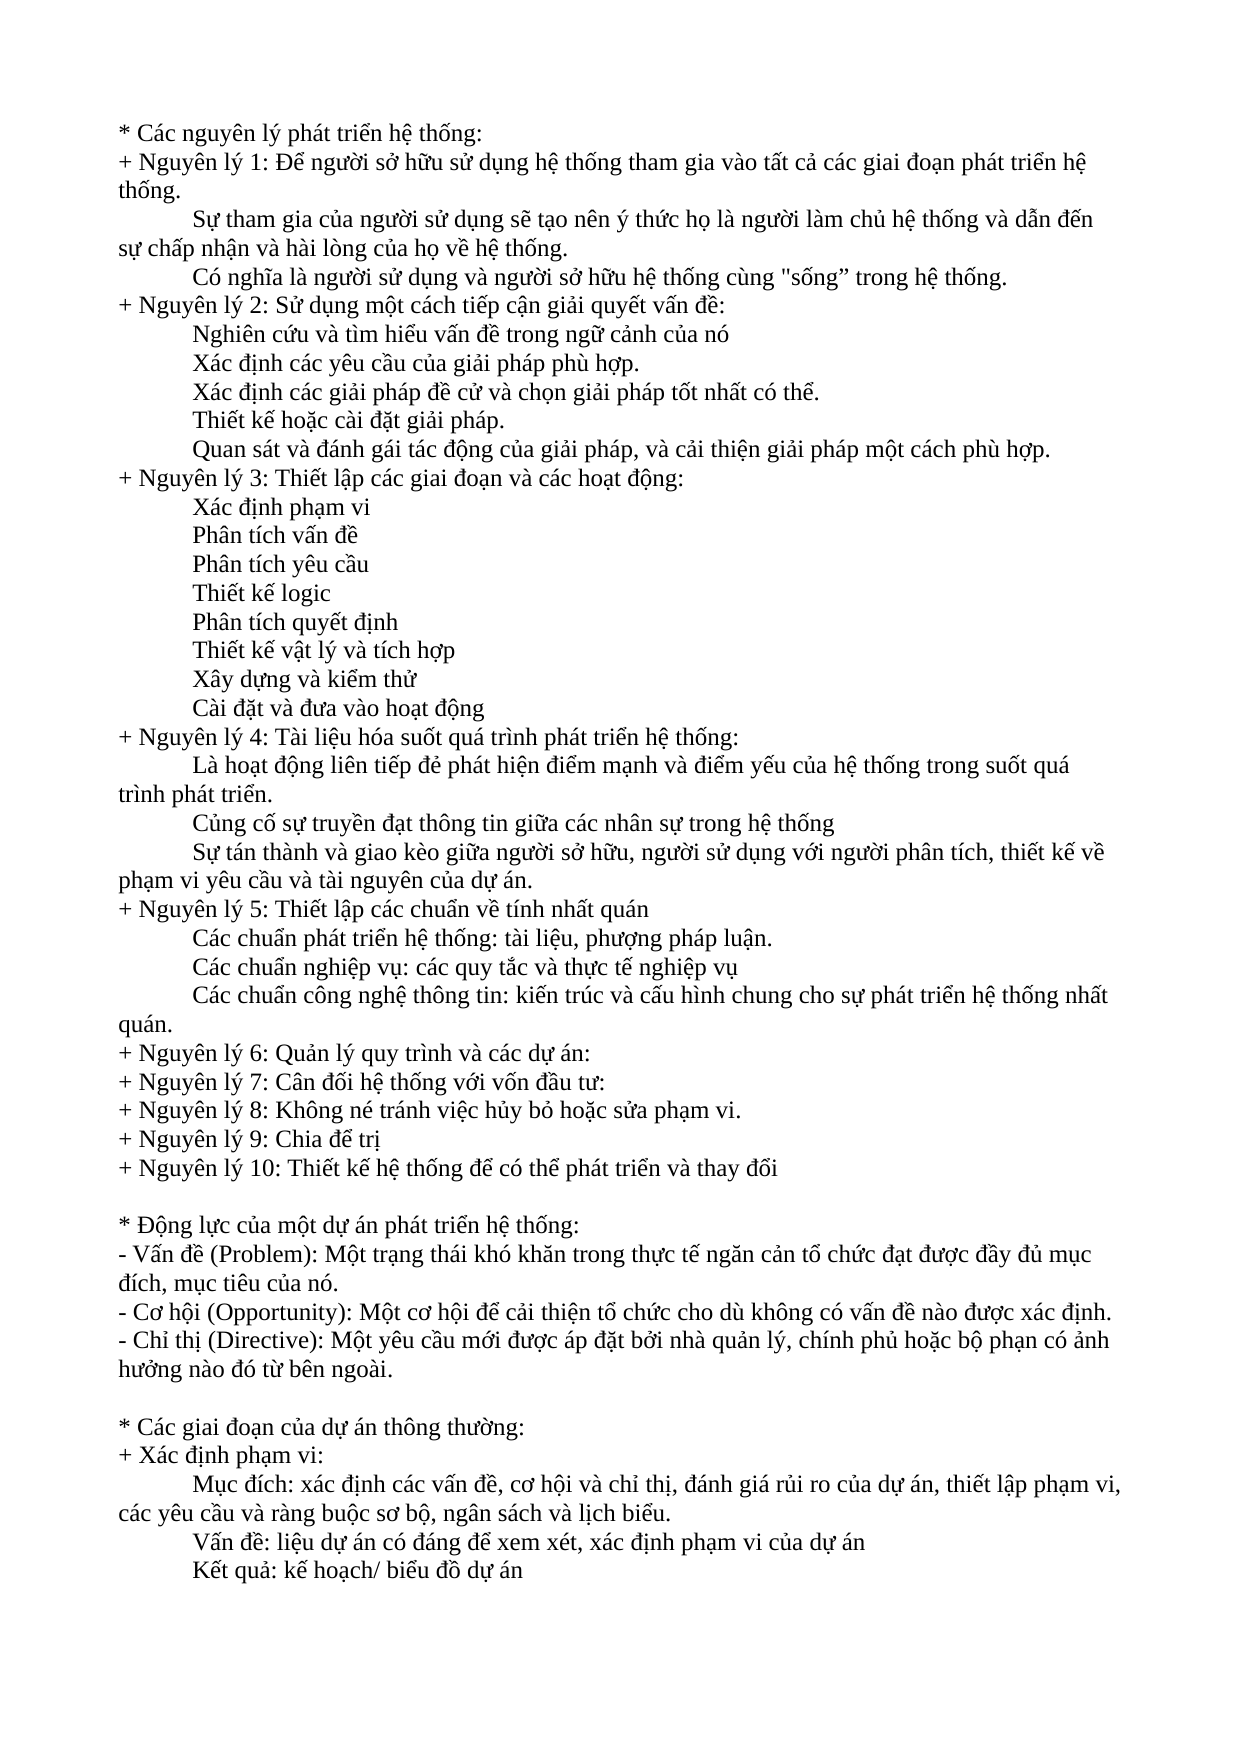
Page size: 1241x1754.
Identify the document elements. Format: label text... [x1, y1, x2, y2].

text * Động lực của một dự án phát triển hệ thống: [118, 1211, 1122, 1239]
text Sự tham gia của người sử dụng sẽ tạo nên ý thức họ là người làm chủ hệ thống và dẫn đến sự chấp nhận và hài lòng của họ về hệ thống. [118, 204, 1122, 262]
text Xác định các yêu cầu của giải pháp phù hợp. [118, 348, 1122, 377]
text Thiết kế logic [118, 578, 1122, 607]
text Quan sát và đánh gái tác động của giải pháp, và cải thiện giải pháp một cách phù hợp. [118, 434, 1122, 463]
text - Vấn đề (Problem): Một trạng thái khó khăn trong thực tế ngăn cản tổ chức đạt được đầy đủ mục đích, mục tiêu của nó. [118, 1239, 1122, 1297]
text Các chuẩn phát triển hệ thống: tài liệu, phượng pháp luận. [118, 923, 1122, 952]
text Nghiên cứu và tìm hiểu vấn đề trong ngữ cảnh của nó [118, 319, 1122, 348]
text Xác định các giải pháp đề cử và chọn giải pháp tốt nhất có thể. [118, 377, 1122, 406]
text Cài đặt và đưa vào hoạt động [118, 693, 1122, 722]
text * Các nguyên lý phát triển hệ thống: [118, 118, 1122, 147]
text Thiết kế vật lý và tích hợp [118, 636, 1122, 664]
text + Nguyên lý 2: Sử dụng một cách tiếp cận giải quyết vấn đề: [118, 291, 1122, 319]
text Kết quả: kế hoạch/ biểu đồ dự án [118, 1556, 1122, 1584]
text Các chuẩn công nghệ thông tin: kiến trúc và cấu hình chung cho sự phát triển hệ thống nhất quán. [118, 981, 1122, 1038]
text + Nguyên lý 7: Cân đối hệ thống với vốn đầu tư: [118, 1067, 1122, 1096]
text + Nguyên lý 9: Chia để trị [118, 1124, 1122, 1153]
text * Các giai đoạn của dự án thông thường: [118, 1412, 1122, 1441]
text Có nghĩa là người sử dụng và người sở hữu hệ thống cùng "sống” trong hệ thống. [118, 262, 1122, 291]
text + Nguyên lý 8: Không né tránh việc hủy bỏ hoặc sửa phạm vi. [118, 1096, 1122, 1124]
text + Nguyên lý 6: Quản lý quy trình và các dự án: [118, 1038, 1122, 1067]
text Sự tán thành và giao kèo giữa người sở hữu, người sử dụng với người phân tích, thiết kế về phạm vi yêu cầu và tài nguyên của dự án. [118, 837, 1122, 894]
text Thiết kế hoặc cài đặt giải pháp. [118, 406, 1122, 434]
text Phân tích vấn đề [118, 521, 1122, 549]
text + Nguyên lý 5: Thiết lập các chuẩn về tính nhất quán [118, 894, 1122, 923]
text Xác định phạm vi [118, 492, 1122, 521]
text Củng cố sự truyền đạt thông tin giữa các nhân sự trong hệ thống [118, 808, 1122, 837]
text Phân tích quyết định [118, 607, 1122, 636]
text Vấn đề: liệu dự án có đáng để xem xét, xác định phạm vi của dự án [118, 1527, 1122, 1556]
text Mục đích: xác định các vấn đề, cơ hội và chỉ thị, đánh giá rủi ro của dự án, thiết lập phạm vi, các yêu cầu và ràng buộc sơ bộ, ngân sách và lịch biểu. [118, 1469, 1122, 1527]
text + Nguyên lý 1: Để người sở hữu sử dụng hệ thống tham gia vào tất cả các giai đoạn phát triển hệ thống. [118, 147, 1122, 204]
text + Nguyên lý 10: Thiết kế hệ thống để có thể phát triển và thay đổi [118, 1153, 1122, 1182]
text Xây dựng và kiểm thử [118, 664, 1122, 693]
text - Chỉ thị (Directive): Một yêu cầu mới được áp đặt bởi nhà quản lý, chính phủ hoặc bộ phạn có ảnh hưởng nào đó từ bên ngoài. [118, 1326, 1122, 1383]
text + Nguyên lý 3: Thiết lập các giai đoạn và các hoạt động: [118, 463, 1122, 492]
text Các chuẩn nghiệp vụ: các quy tắc và thực tế nghiệp vụ [118, 952, 1122, 981]
text Là hoạt động liên tiếp đẻ phát hiện điểm mạnh và điểm yếu của hệ thống trong suốt quá trình phát triển. [118, 751, 1122, 808]
text + Nguyên lý 4: Tài liệu hóa suốt quá trình phát triển hệ thống: [118, 722, 1122, 751]
text Phân tích yêu cầu [118, 549, 1122, 578]
text - Cơ hội (Opportunity): Một cơ hội để cải thiện tổ chức cho dù không có vấn đề nào được xác định. [118, 1297, 1122, 1326]
text + Xác định phạm vi: [118, 1441, 1122, 1469]
